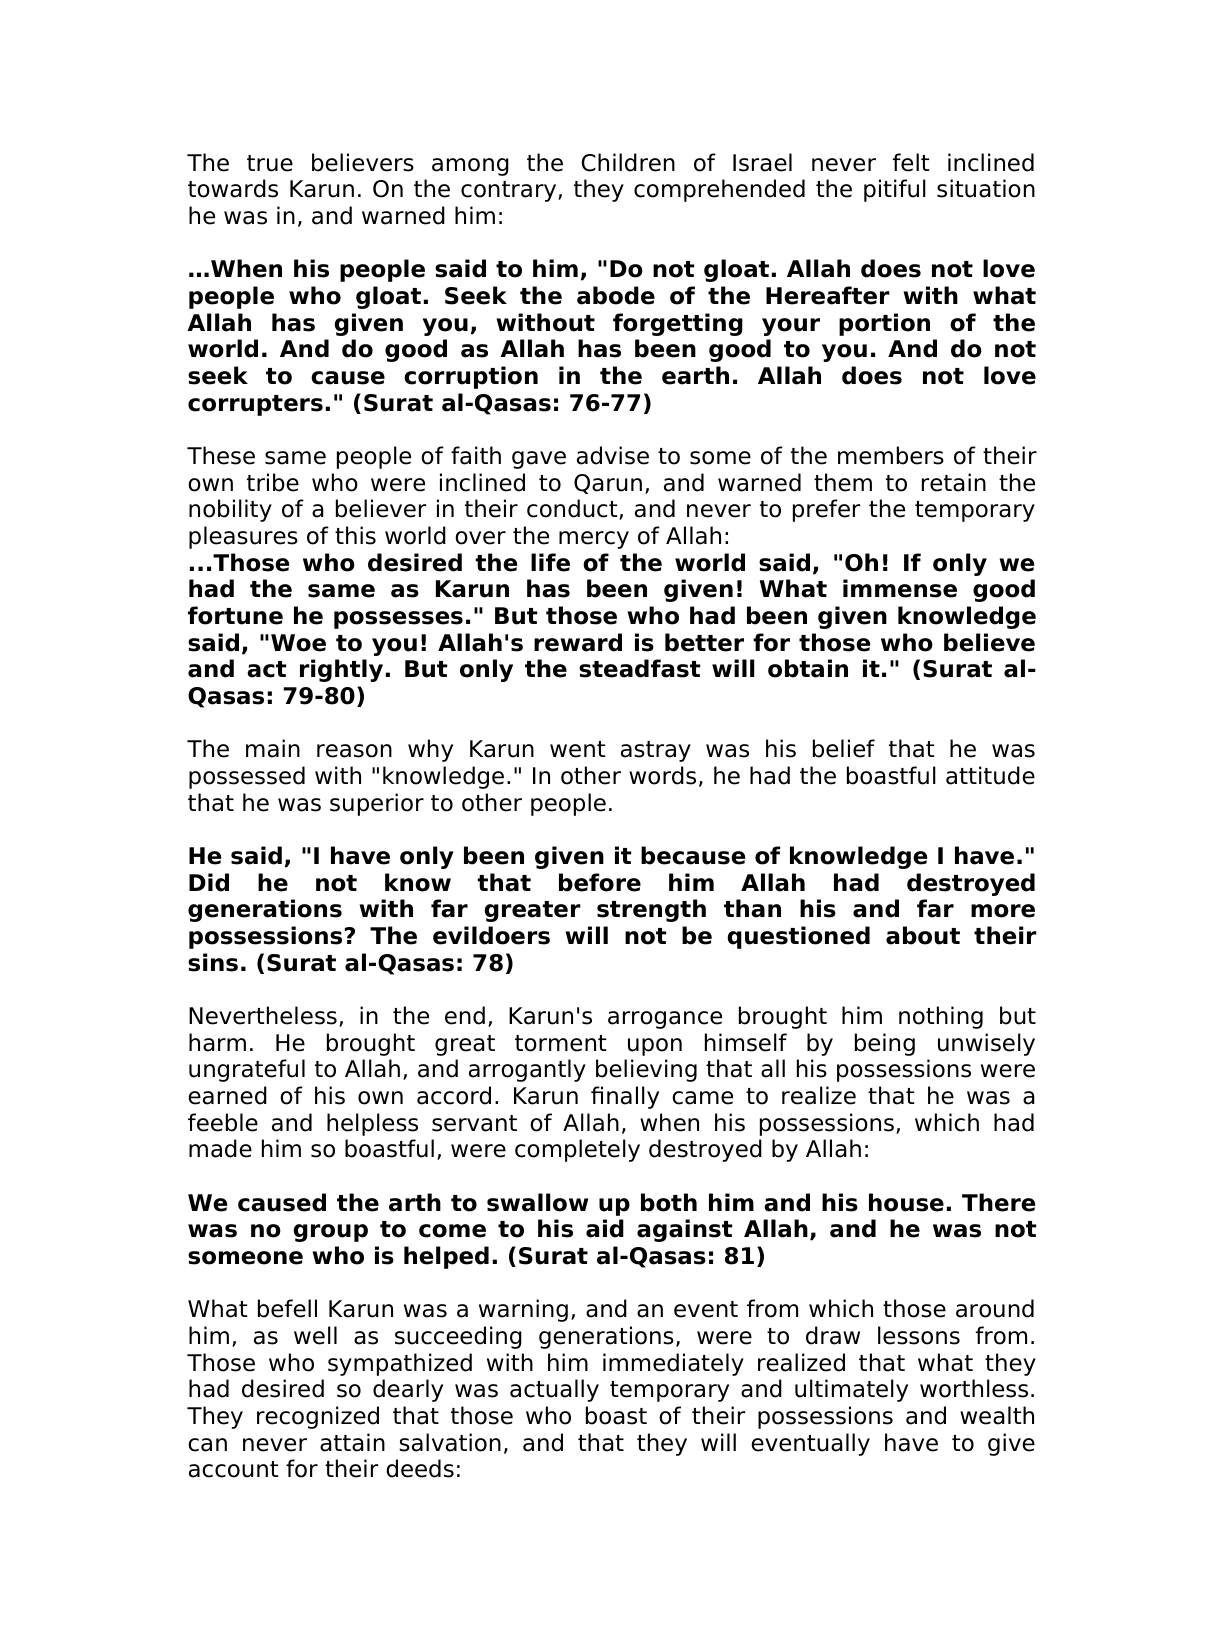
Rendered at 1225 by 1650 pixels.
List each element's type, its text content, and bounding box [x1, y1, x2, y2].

text ...Those who desired the life of the world said, "Oh! If only we had the same as Karun has been given! What immense good fortune he possesses." But those who had been given knowledge said, "Woe to you! Allah's reward is better for those who believe and act rightly. But only the steadfast will obtain it." (Surat al-Qasas: 79-80) [187, 550, 1037, 710]
text We caused the arth to swallow up both him and his house. There was no group to come to his aid against Allah, and he was not someone who is helped. (Surat al-Qasas: 81) [187, 1190, 1037, 1270]
text The true believers among the Children of Israel never felt inclined towards Karun. On the contrary, they comprehended the pitiful situation he was in, and warned him: [187, 150, 1037, 230]
text He said, "I have only been given it because of knowledge I have." Did he not know that before him Allah had destroyed generations with far greater strength than his and far more possessions? The evildoers will not be questioned about their sins. (Surat al-Qasas: 78) [187, 843, 1037, 977]
text The main reason why Karun went astray was his belief that he was possessed with "knowledge." In other words, he had the boastful attitude that he was superior to other people. [187, 737, 1037, 817]
text What befell Karun was a warning, and an event from which those around him, as well as succeeding generations, were to draw lessons from. Those who sympathized with him immediately realized that what they had desired so dearly was actually temporary and ultimately worthless. They recognized that those who boast of their possessions and wealth can never attain salvation, and that they will eventually have to give account for their deeds: [187, 1297, 1037, 1483]
text Nevertheless, in the end, Karun's arrogance brought him nothing but harm. He brought great torment upon himself by being unwisely ungrateful to Allah, and arrogantly believing that all his possessions were earned of his own accord. Karun finally came to realize that he was a feeble and helpless servant of Allah, when his possessions, which had made him so boastful, were completely destroyed by Allah: [187, 1003, 1037, 1163]
text …When his people said to him, "Do not gloat. Allah does not love people who gloat. Seek the abode of the Hereafter with what Allah has given you, without forgetting your portion of the world. And do good as Allah has been good to you. And do not seek to cause corruption in the earth. Allah does not love corrupters." (Surat al-Qasas: 76-77) [187, 257, 1037, 417]
text These same people of faith gave advise to some of the members of their own tribe who were inclined to Qarun, and warned them to retain the nobility of a believer in their conduct, and never to prefer the temporary pleasures of this world over the mercy of Allah: [187, 443, 1037, 550]
